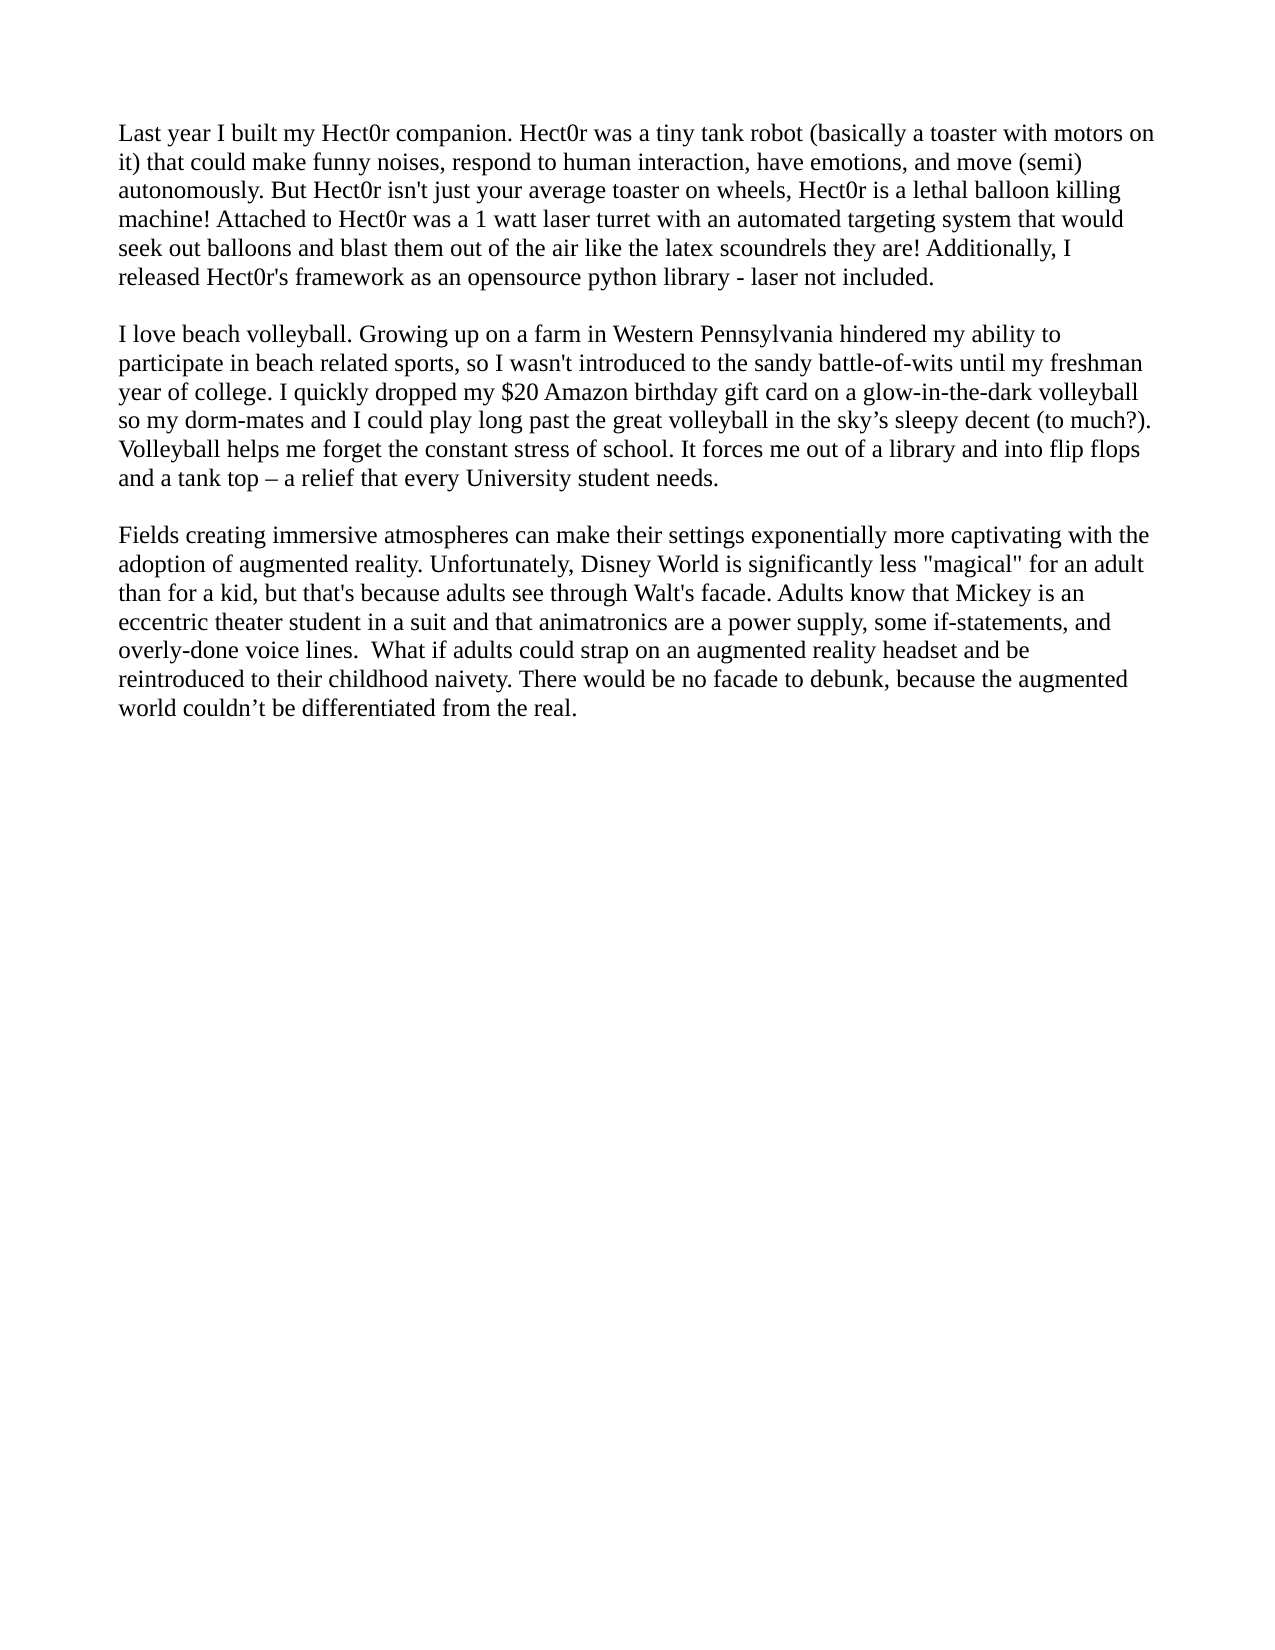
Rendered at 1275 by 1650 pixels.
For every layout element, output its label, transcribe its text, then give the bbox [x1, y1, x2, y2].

text Fields creating immersive atmospheres can make their settings exponentially more captivating with the adoption of augmented reality. Unfortunately, Disney World is significantly less "magical" for an adult than for a kid, but that's because adults see through Walt's facade. Adults know that Mickey is an eccentric theater student in a suit and that animatronics are a power supply, some if-statements, and overly-done voice lines. What if adults could strap on an augmented reality headset and be reintroduced to their childhood naivety. There would be no facade to debunk, because the augmented world couldn’t be differentiated from the real. [118, 521, 1157, 722]
text Last year I built my Hect0r companion. Hect0r was a tiny tank robot (basically a toaster with motors on it) that could make funny noises, respond to human interaction, have emotions, and move (semi) autonomously. But Hect0r isn't just your average toaster on wheels, Hect0r is a lethal balloon killing machine! Attached to Hect0r was a 1 watt laser turret with an automated targeting system that would seek out balloons and blast them out of the air like the latex scoundrels they are! Additionally, I released Hect0r's framework as an opensource python library - laser not included. [118, 118, 1157, 291]
text I love beach volleyball. Growing up on a farm in Western Pennsylvania hindered my ability to participate in beach related sports, so I wasn't introduced to the sandy battle-of-wits until my freshman year of college. I quickly dropped my $20 Amazon birthday gift card on a glow-in-the-dark volleyball so my dorm-mates and I could play long past the great volleyball in the sky’s sleepy decent (to much?). Volleyball helps me forget the constant stress of school. It forces me out of a library and into flip flops and a tank top – a relief that every University student needs. [118, 319, 1157, 492]
